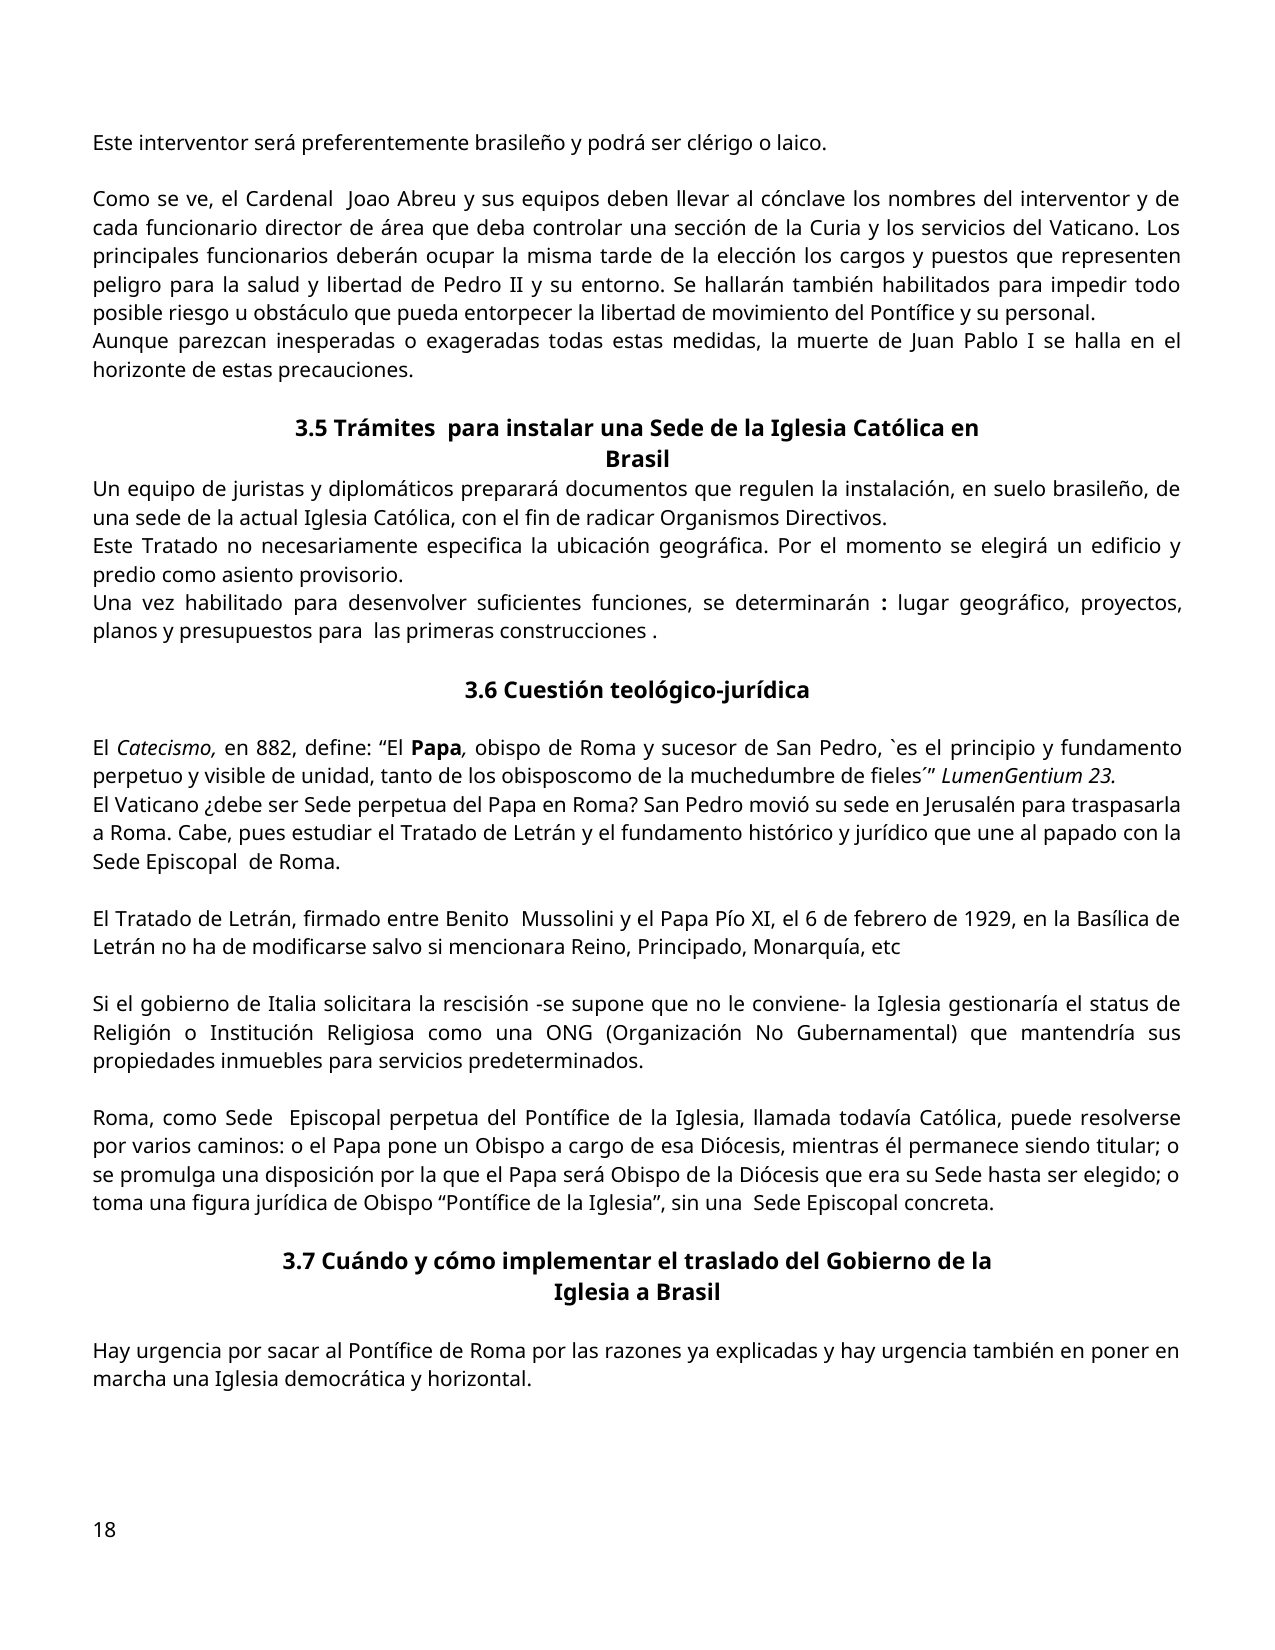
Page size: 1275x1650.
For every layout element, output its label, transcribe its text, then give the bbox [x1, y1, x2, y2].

text Como se ve, el Cardenal Joao Abreu y sus equipos deben llevar al cónclave los nombres del interventor y de cada funcionario director de área que deba controlar una sección de la Curia y los servicios del Vaticano. Los principales funcionarios deberán ocupar la misma tarde de la elección los cargos y puestos que representen peligro para la salud y libertad de Pedro II y su entorno. Se hallarán también habilitados para impedir todo posible riesgo u obstáculo que pueda entorpecer la libertad de movimiento del Pontífice y su personal. [92, 184, 1182, 327]
text Una vez habilitado para desenvolver suficientes funciones, se determinarán : lugar geográfico, proyectos, planos y presupuestos para las primeras construcciones . [92, 588, 1182, 645]
text Roma, como Sede Episcopal perpetua del Pontífice de la Iglesia, llamada todavía Católica, puede resolverse por varios caminos: o el Papa pone un Obispo a cargo de esa Diócesis, mientras él permanece siendo titular; o se promulga una disposición por la que el Papa será Obispo de la Diócesis que era su Sede hasta ser elegido; o toma una figura jurídica de Obispo “Pontífice de la Iglesia”, sin una Sede Episcopal concreta. [92, 1103, 1182, 1217]
subtitle 3.6 Cuestión teológico-jurídica [269, 673, 1005, 705]
subtitle 3.5 Trámites para instalar una Sede de la Iglesia Católica en Brasil [269, 412, 1005, 474]
text El Tratado de Letrán, firmado entre Benito Mussolini y el Papa Pío XI, el 6 de febrero de 1929, en la Basílica de Letrán no ha de modificarse salvo si mencionara Reino, Principado, Monarquía, etc [92, 904, 1182, 961]
text El Catecismo, en 882, define: “El Papa, obispo de Roma y sucesor de San Pedro, `es el principio y fundamento perpetuo y visible de unidad, tanto de los obisposcomo de la muchedumbre de fieles´” LumenGentium 23. [92, 733, 1182, 790]
text Un equipo de juristas y diplomáticos preparará documentos que regulen la instalación, en suelo brasileño, de una sede de la actual Iglesia Católica, con el fin de radicar Organismos Directivos. [92, 474, 1182, 531]
text Este Tratado no necesariamente especifica la ubicación geográfica. Por el momento se elegirá un edificio y predio como asiento provisorio. [92, 531, 1182, 588]
text El Vaticano ¿debe ser Sede perpetua del Papa en Roma? San Pedro movió su sede en Jerusalén para traspasarla a Roma. Cabe, pues estudiar el Tratado de Letrán y el fundamento histórico y jurídico que une al papado con la Sede Episcopal de Roma. [92, 790, 1182, 875]
subtitle 3.7 Cuándo y cómo implementar el traslado del Gobierno de la Iglesia a Brasil [269, 1245, 1005, 1308]
text Hay urgencia por sacar al Pontífice de Roma por las razones ya explicadas y hay urgencia también en poner en marcha una Iglesia democrática y horizontal. [92, 1336, 1182, 1393]
text Aunque parezcan inesperadas o exageradas todas estas medidas, la muerte de Juan Pablo I se halla en el horizonte de estas precauciones. [92, 327, 1182, 383]
text Este interventor será preferentemente brasileño y podrá ser clérigo o laico. [92, 128, 1182, 156]
text Si el gobierno de Italia solicitara la rescisión -se supone que no le conviene- la Iglesia gestionaría el status de Religión o Institución Religiosa como una ONG (Organización No Gubernamental) que mantendría sus propiedades inmuebles para servicios predeterminados. [92, 989, 1182, 1074]
